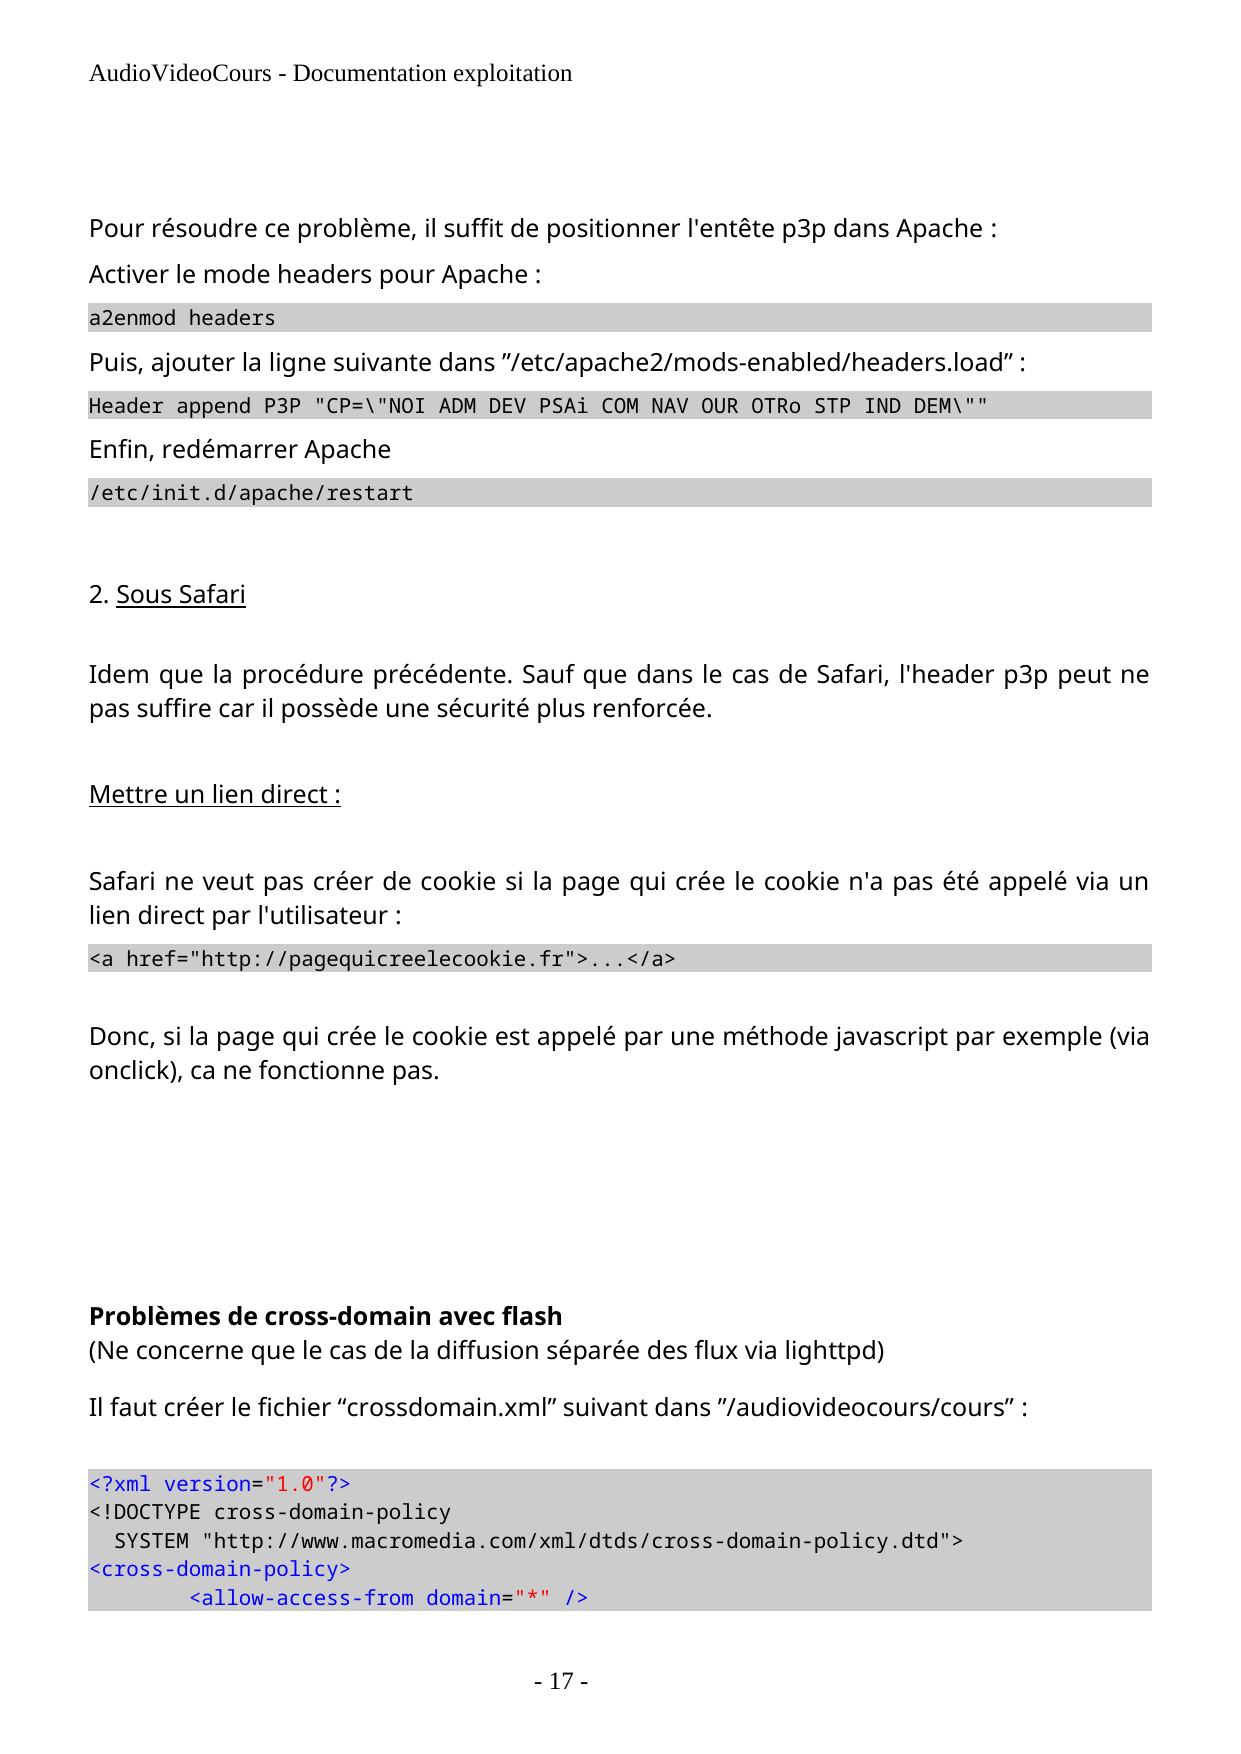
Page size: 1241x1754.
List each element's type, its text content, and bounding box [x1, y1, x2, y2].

text Il faut créer le fichier “crossdomain.xml” suivant dans ”/audiovideocours/cours” : [88, 1389, 1152, 1424]
text (Ne concerne que le cas de la diffusion séparée des flux via lighttpd) [88, 1333, 1152, 1367]
text Pour résoudre ce problème, il suffit de positionner l'entête p3p dans Apache : [88, 210, 1152, 244]
text Enfin, redémarrer Apache [88, 432, 1152, 466]
text <a href="http://pagequicreelecookie.fr">...</a> [88, 944, 1152, 972]
text Puis, ajouter la ligne suivante dans ”/etc/apache2/mods-enabled/headers.load” : [88, 344, 1152, 378]
text Donc, si la page qui crée le cookie est appelé par une méthode javascript par exemple (via onclick), ca ne fonctionne pas. [88, 985, 1152, 1087]
text Safari ne veut pas créer de cookie si la page qui crée le cookie n'a pas été appelé via un lien direct par l'utilisateur : [88, 863, 1152, 931]
text Idem que la procédure précédente. Sauf que dans le cas de Safari, l'header p3p peut ne pas suffire car il possède une sécurité plus renforcée. [88, 657, 1152, 725]
text Activer le mode headers pour Apache : [88, 257, 1152, 291]
text <cross-domain-policy> [88, 1554, 1152, 1583]
subtitle Mettre un lien direct : [88, 777, 1152, 811]
text /etc/init.d/apache/restart [88, 478, 1152, 507]
text <allow-access-from domain="*" /> [88, 1583, 1152, 1611]
text a2enmod headers [88, 303, 1152, 332]
text 2. Sous Safari [88, 577, 1152, 611]
text Problèmes de cross-domain avec flash [88, 1299, 1152, 1333]
text <?xml version="1.0"?> [88, 1469, 1152, 1497]
text SYSTEM "http://www.macromedia.com/xml/dtds/cross-domain-policy.dtd"> [88, 1526, 1152, 1554]
text <!DOCTYPE cross-domain-policy [88, 1497, 1152, 1526]
text Header append P3P "CP=\"NOI ADM DEV PSAi COM NAV OUR OTRo STP IND DEM\"" [88, 391, 1152, 419]
